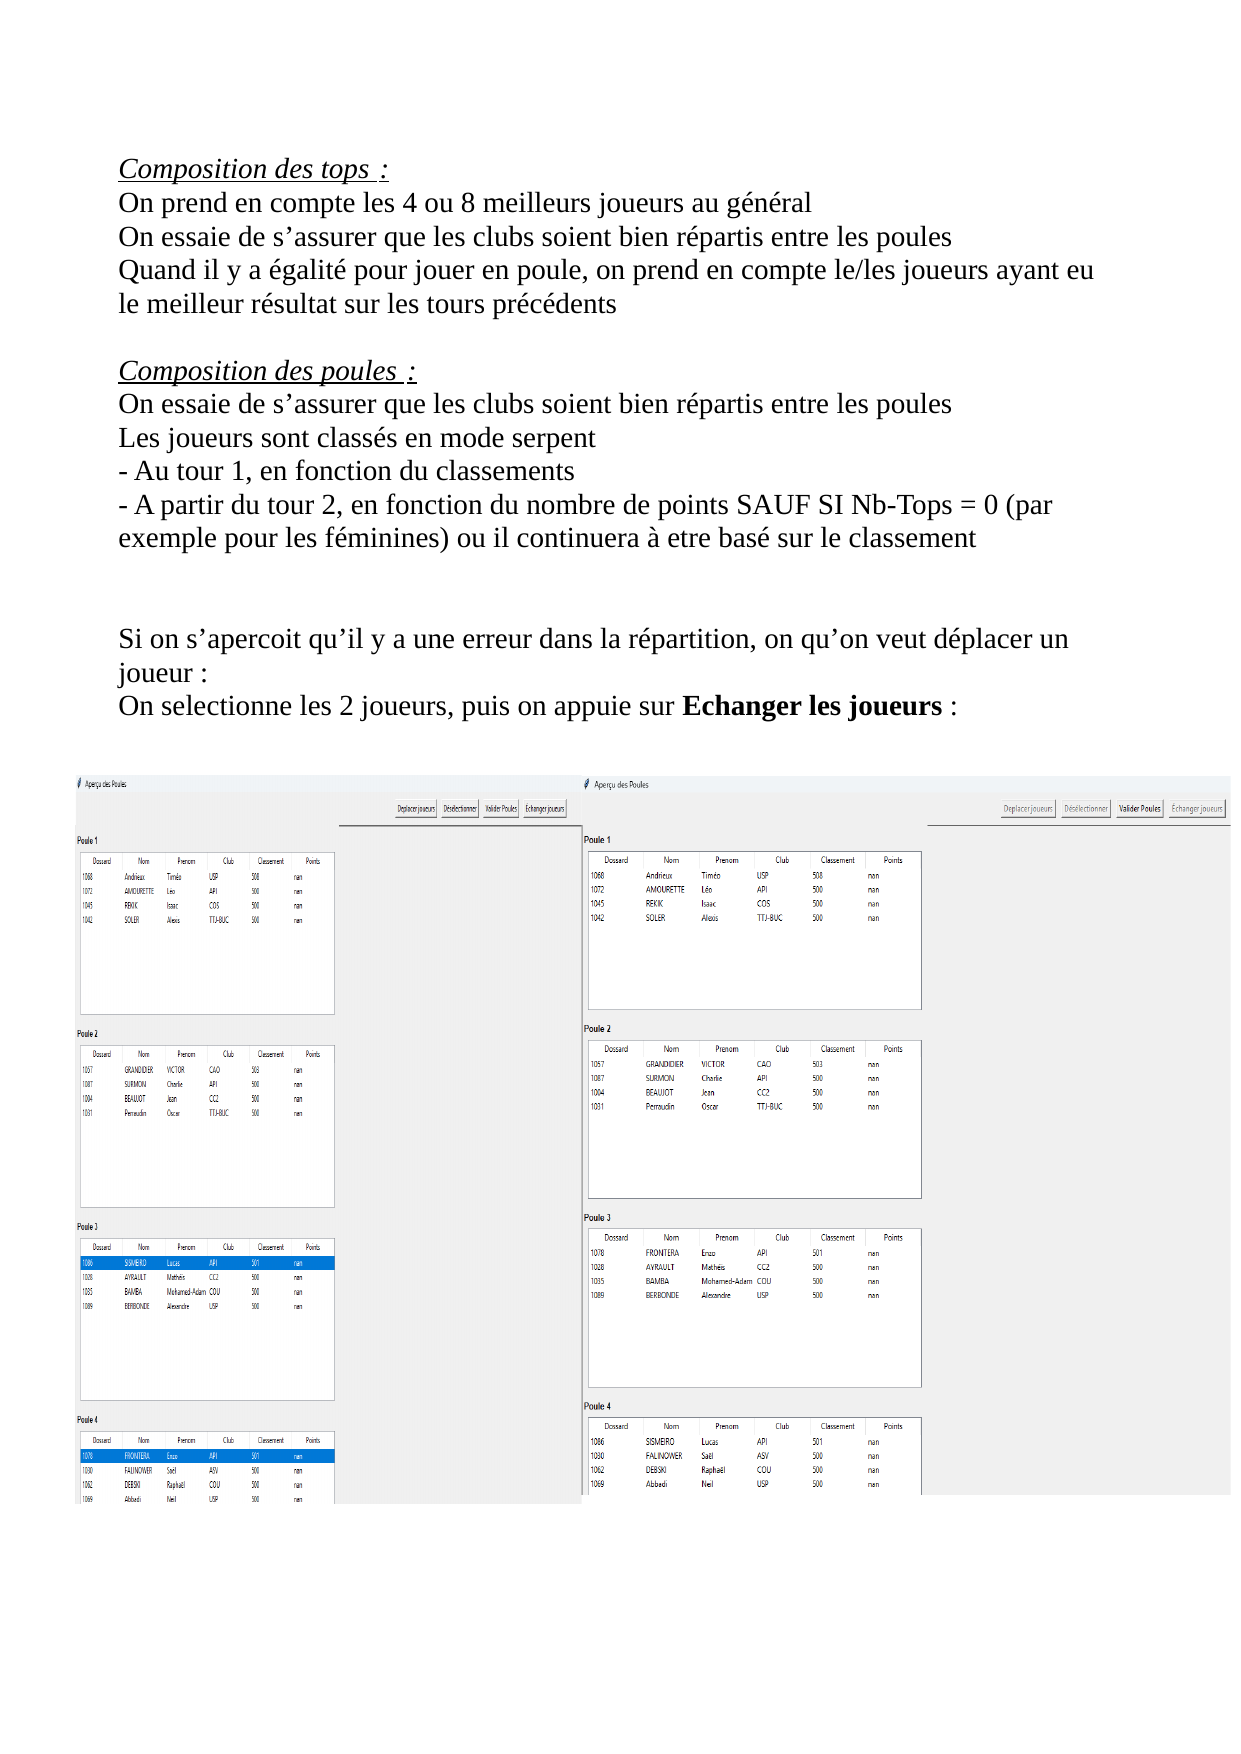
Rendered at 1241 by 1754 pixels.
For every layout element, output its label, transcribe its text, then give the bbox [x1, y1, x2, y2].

text Composition des tops : [118, 152, 1122, 185]
text Si on s’apercoit qu’il y a une erreur dans la répartition, on qu’on veut déplacer un joueur : [118, 621, 1122, 688]
text Quand il y a égalité pour jouer en poule, on prend en compte le/les joueurs ayant eu le meilleur résultat sur les tours précédents [118, 252, 1122, 319]
text On essaie de s’assurer que les clubs soient bien répartis entre les poules [118, 386, 1122, 420]
text On selectionne les 2 joueurs, puis on appuie sur Echanger les joueurs : [118, 688, 1122, 722]
picture [75, 775, 1231, 1504]
text - Au tour 1, en fonction du classements [118, 453, 1122, 487]
text - A partir du tour 2, en fonction du nombre de points SAUF SI Nb-Tops = 0 (par exemple pour les féminines) ou il continuera à etre basé sur le classement [118, 487, 1122, 554]
text Les joueurs sont classés en mode serpent [118, 420, 1122, 453]
text On essaie de s’assurer que les clubs soient bien répartis entre les poules [118, 219, 1122, 252]
text On prend en compte les 4 ou 8 meilleurs joueurs au général [118, 185, 1122, 219]
text Composition des poules : [118, 353, 1122, 386]
